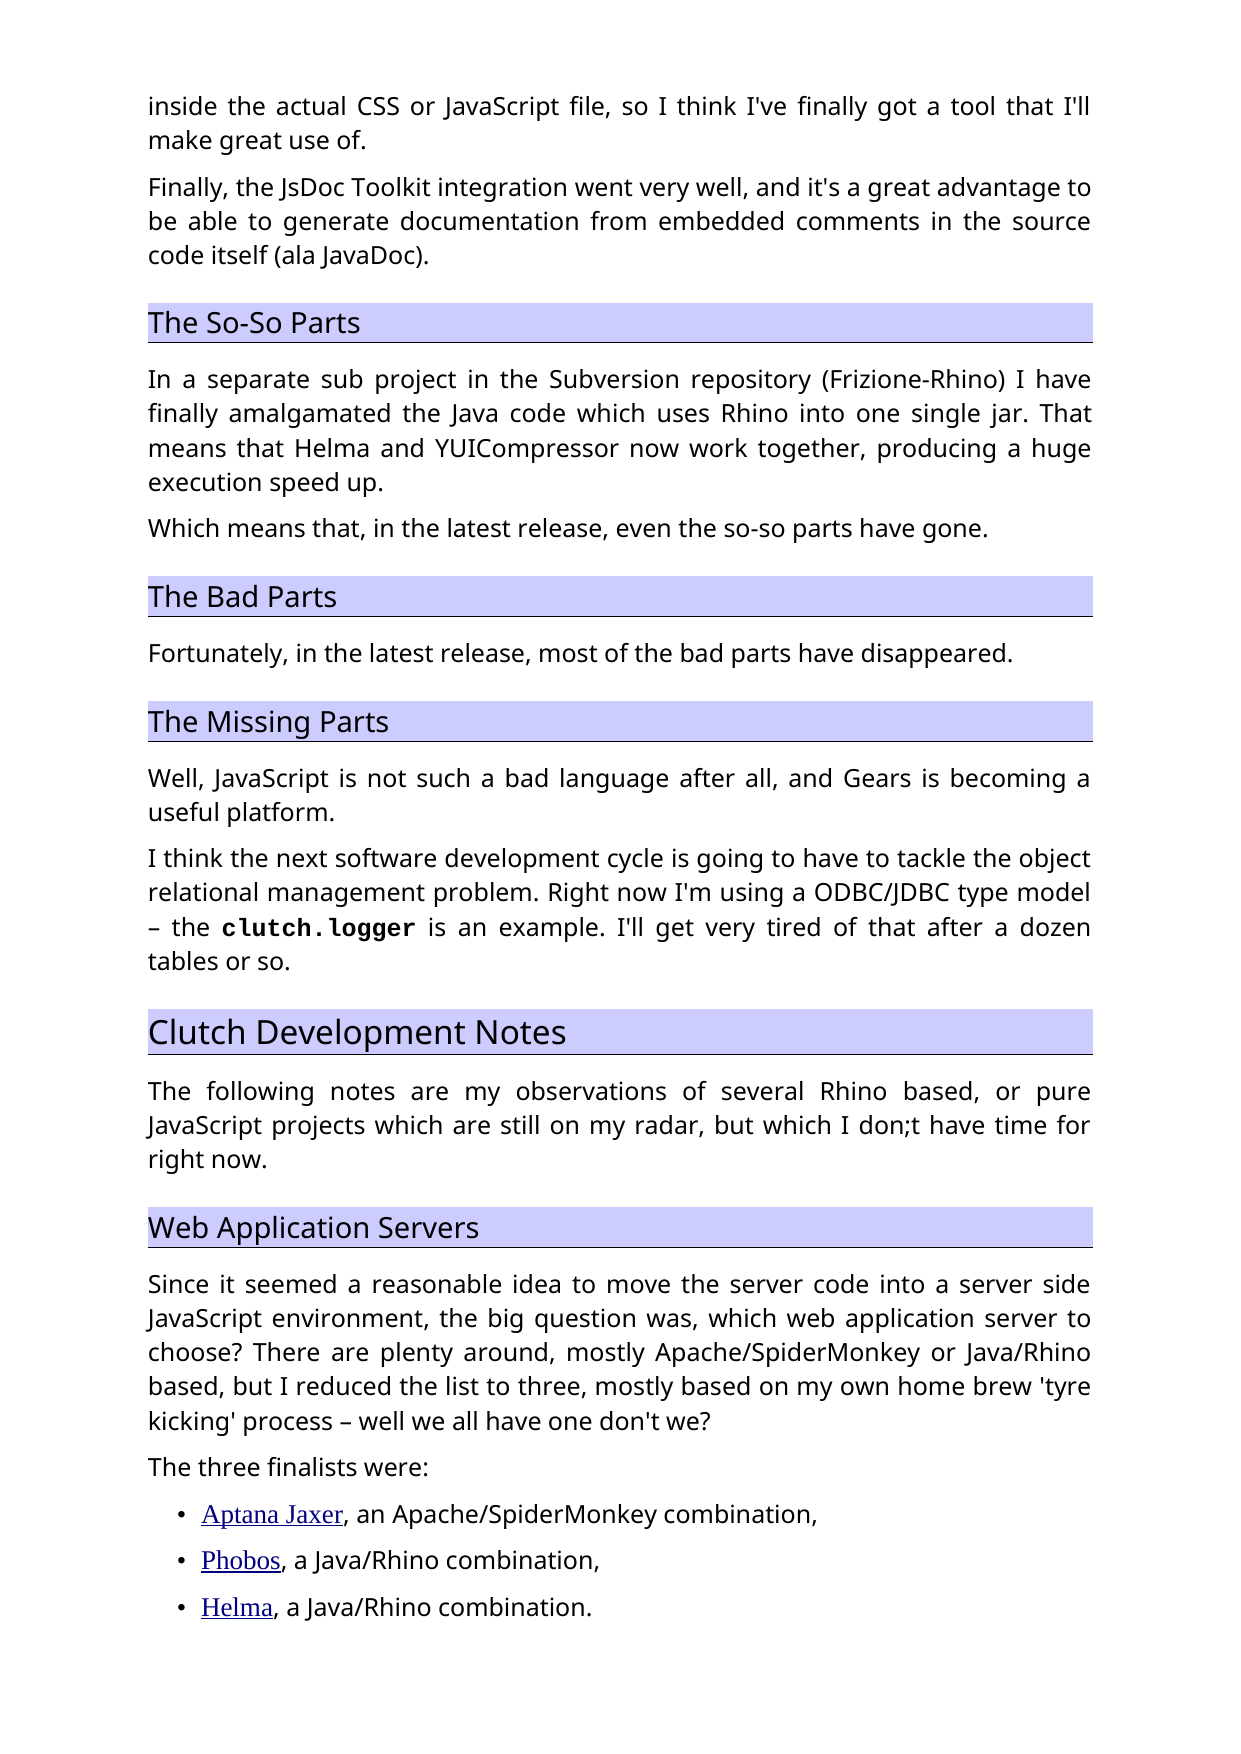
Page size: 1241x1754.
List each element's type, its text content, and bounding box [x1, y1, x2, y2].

subtitle The Missing Parts [148, 701, 1093, 741]
list Phobos, a Java/Rhino combination, [177, 1543, 1093, 1577]
text The following notes are my observations of several Rhino based, or pure JavaScript projects which are still on my radar, but which I don;t have time for right now. [148, 1074, 1093, 1176]
subtitle Web Application Servers [148, 1207, 1093, 1247]
list Helma, a Java/Rhino combination. [177, 1589, 1093, 1623]
text inside the actual CSS or JavaScript file, so I think I've finally got a tool that I'll make great use of. [148, 88, 1093, 157]
subtitle The Bad Parts [148, 576, 1093, 616]
text In a separate sub project in the Subversion repository (Frizione-Rhino) I have finally amalgamated the Java code which uses Rhino into one single jar. That means that Helma and YUICompressor now work together, producing a huge execution speed up. [148, 362, 1093, 498]
text Finally, the JsDoc Toolkit integration went very well, and it's a great advantage to be able to generate documentation from embedded comments in the source code itself (ala JavaDoc). [148, 169, 1093, 271]
text Fortunately, in the latest release, most of the bad parts have disappeared. [148, 636, 1093, 670]
text Which means that, in the latest release, even the so-so parts have gone. [148, 511, 1093, 545]
text Since it seemed a reasonable idea to move the server code into a server side JavaScript environment, the big question was, which web application server to choose? There are plenty around, mostly Apache/SpiderMonkey or Java/Rhino based, but I reduced the list to three, mostly based on my own home brew 'tyre kicking' process – well we all have one don't we? [148, 1267, 1093, 1437]
subtitle The So-So Parts [148, 303, 1093, 342]
list Aptana Jaxer, an Apache/SpiderMonkey combination, [177, 1496, 1093, 1530]
text I think the next software development cycle is going to have to tackle the object relational management problem. Right now I'm using a ODBC/JDBC type model – the clutch.logger is an example. I'll get very tired of that after a dozen tables or so. [148, 841, 1093, 977]
subtitle Clutch Development Notes [148, 1009, 1093, 1054]
text Well, JavaScript is not such a bad language after all, and Gears is becoming a useful platform. [148, 760, 1093, 828]
text The three finalists were: [148, 1450, 1093, 1484]
